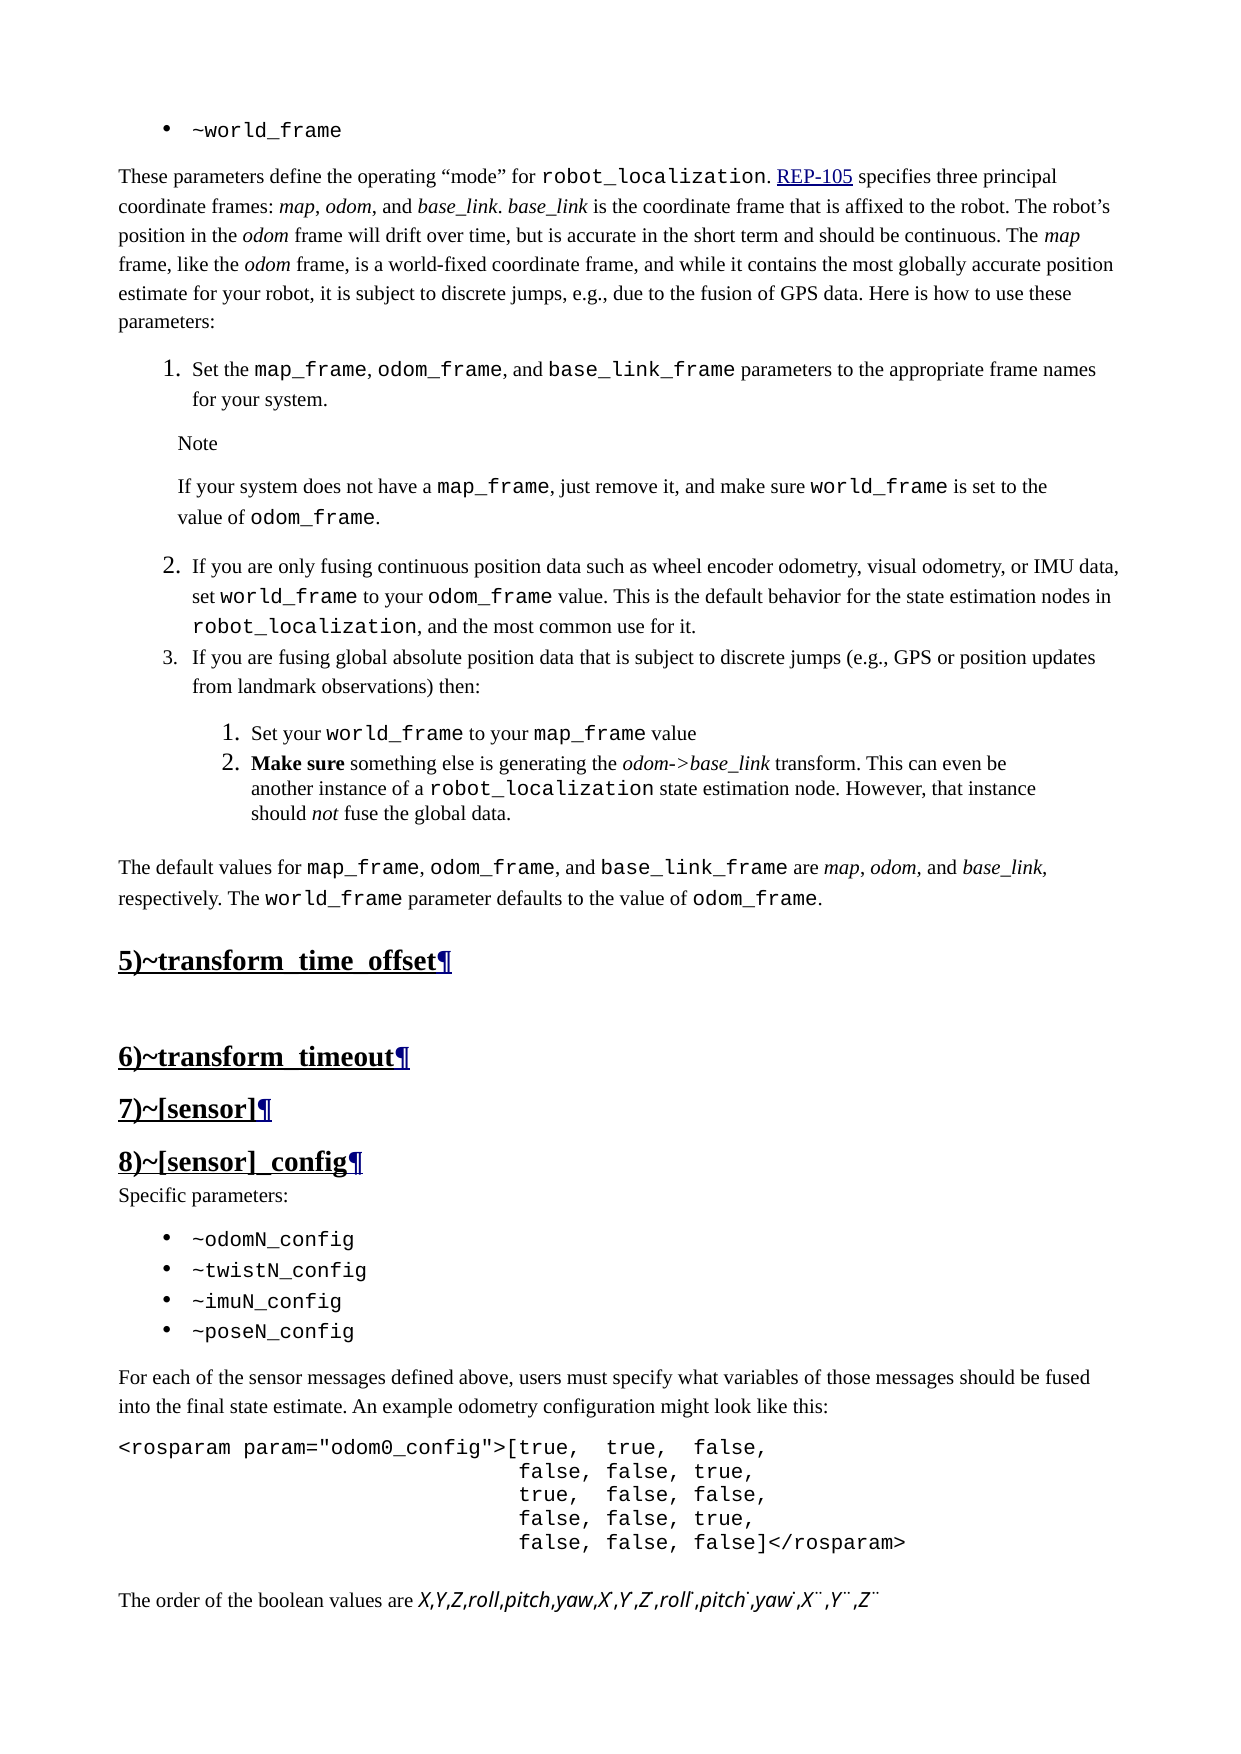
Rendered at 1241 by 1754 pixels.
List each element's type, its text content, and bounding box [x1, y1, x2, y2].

list Set your world_frame to your map_frame value [221, 717, 1063, 747]
text For each of the sensor messages defined above, users must specify what variables of those messages should be fused into the final state estimate. An example odometry configuration might look like this: [118, 1365, 1122, 1418]
list ~imuN_config [162, 1288, 1122, 1314]
list If you are fusing global absolute position data that is subject to discrete jumps (e.g., GPS or position updates from landmark observations) then: [162, 645, 1122, 698]
subtitle 8)~[sensor]_config¶ [118, 1144, 1122, 1177]
text Note [177, 431, 1063, 455]
text false, false, false]</rosparam> [118, 1532, 1122, 1555]
subtitle 7)~[sensor]¶ [118, 1091, 1122, 1125]
list ~twistN_config [162, 1258, 1122, 1283]
list Set the map_frame, odom_frame, and base_link_frame parameters to the appropriate frame names for your system. [162, 353, 1122, 411]
list ~world_frame [162, 118, 1122, 144]
text The default values for map_frame, odom_frame, and base_link_frame are map, odom, and base_link, respectively. The world_frame parameter defaults to the value of odom_frame. [118, 855, 1122, 911]
text These parameters define the operating “mode” for robot_localization. REP-105 specifies three principal coordinate frames: map, odom, and base_link. base_link is the coordinate frame that is affixed to the robot. The robot’s position in the odom frame will drift over time, but is accurate in the short term and should be continuous. The map frame, like the odom frame, is a world-fixed coordinate frame, and while it contains the most globally accurate position estimate for your robot, it is subject to discrete jumps, e.g., due to the fusion of GPS data. Here is how to use these parameters: [118, 163, 1122, 333]
subtitle 6)~transform_timeout¶ [118, 1039, 1122, 1073]
subtitle 5)~transform_time_offset¶ [118, 943, 1122, 977]
list ~odomN_config [162, 1227, 1122, 1253]
list Make sure something else is generating the odom->base_link transform. This can even be another instance of a robot_localization state estimation node. However, that instance should not fuse the global data. [221, 747, 1063, 825]
text The order of the boolean values are X,Y,Z,roll,pitch,yaw,X˙,Y˙,Z˙,roll˙,pitch˙,yaw˙,X¨,Y¨,Z¨ [118, 1585, 1122, 1613]
text If your system does not have a map_frame, just remove it, and make sure world_frame is set to the value of odom_frame. [177, 474, 1063, 530]
text true, false, false, [118, 1484, 1122, 1508]
text false, false, true, [118, 1508, 1122, 1532]
text Specific parameters: [118, 1183, 1122, 1207]
text false, false, true, [118, 1461, 1122, 1484]
list ~poseN_config [162, 1319, 1122, 1345]
text <rosparam param="odom0_config">[true, true, false, [118, 1437, 1122, 1461]
list If you are only fusing continuous position data such as wheel encoder odometry, visual odometry, or IMU data, set world_frame to your odom_frame value. This is the default behavior for the state estimation nodes in robot_localization, and the most common use for it. [162, 550, 1122, 640]
